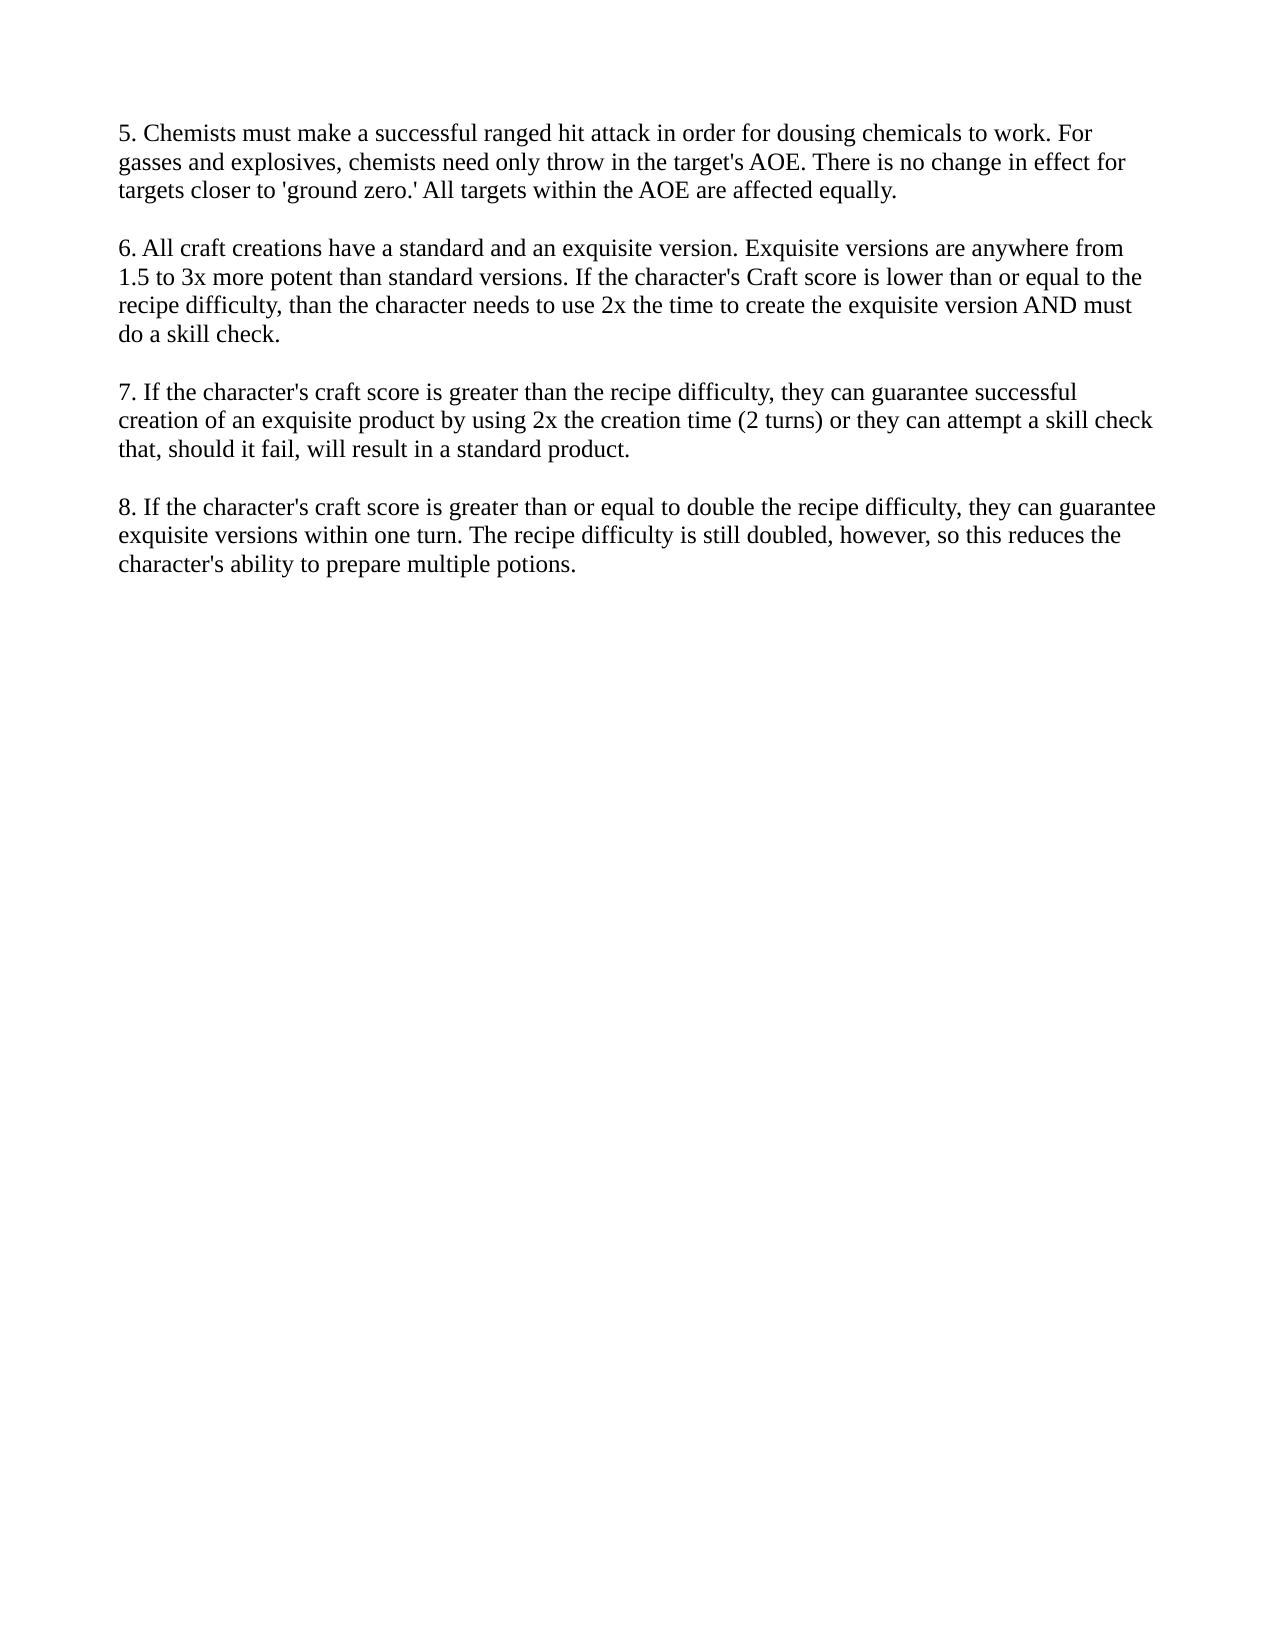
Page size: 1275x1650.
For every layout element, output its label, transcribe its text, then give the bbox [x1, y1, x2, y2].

text 5. Chemists must make a successful ranged hit attack in order for dousing chemicals to work. For gasses and explosives, chemists need only throw in the target's AOE. There is no change in effect for targets closer to 'ground zero.' All targets within the AOE are affected equally. [118, 118, 1157, 204]
text 8. If the character's craft score is greater than or equal to double the recipe difficulty, they can guarantee exquisite versions within one turn. The recipe difficulty is still doubled, however, so this reduces the character's ability to prepare multiple potions. [118, 492, 1157, 578]
text 6. All craft creations have a standard and an exquisite version. Exquisite versions are anywhere from 1.5 to 3x more potent than standard versions. If the character's Craft score is lower than or equal to the recipe difficulty, than the character needs to use 2x the time to create the exquisite version AND must do a skill check. [118, 233, 1157, 348]
text 7. If the character's craft score is greater than the recipe difficulty, they can guarantee successful creation of an exquisite product by using 2x the creation time (2 turns) or they can attempt a skill check that, should it fail, will result in a standard product. [118, 377, 1157, 463]
